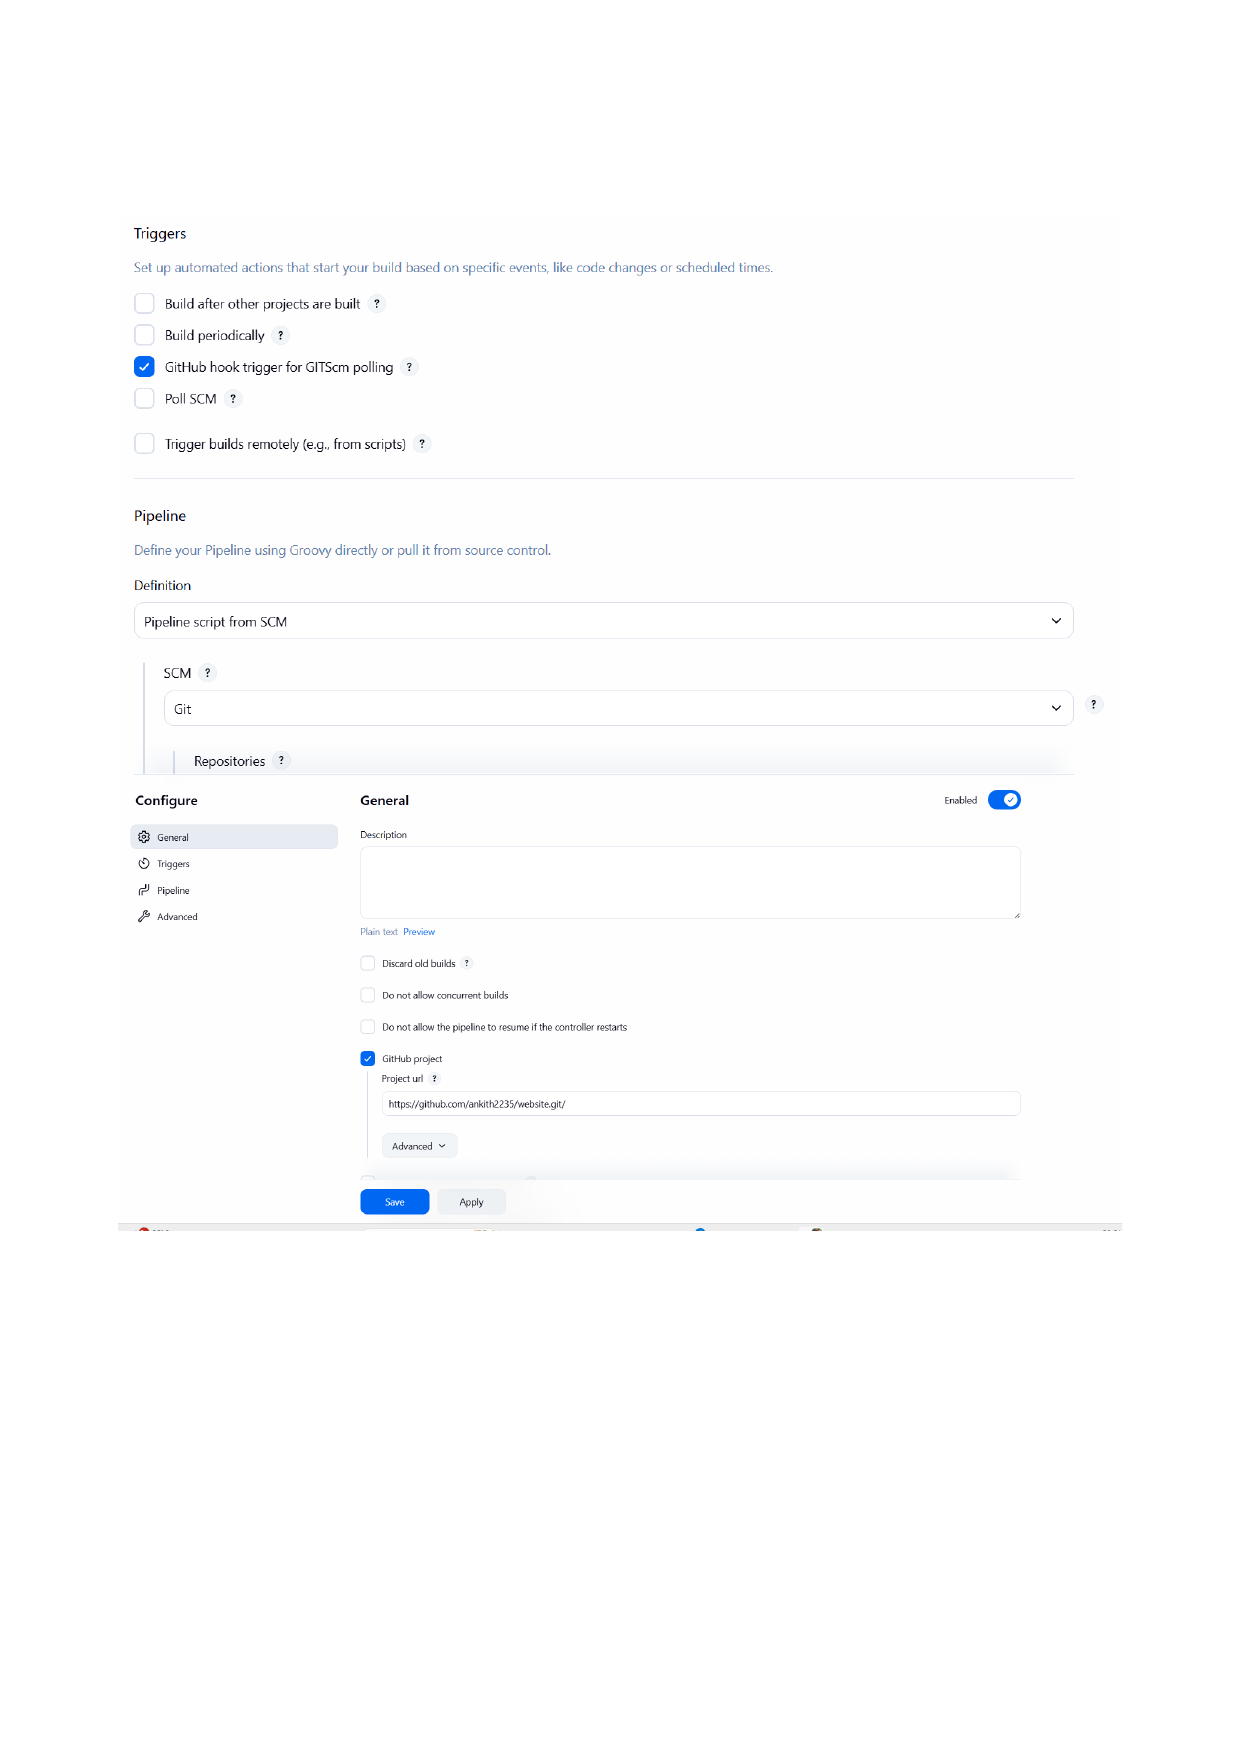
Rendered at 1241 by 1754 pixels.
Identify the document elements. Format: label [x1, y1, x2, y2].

picture [118, 217, 1123, 1231]
